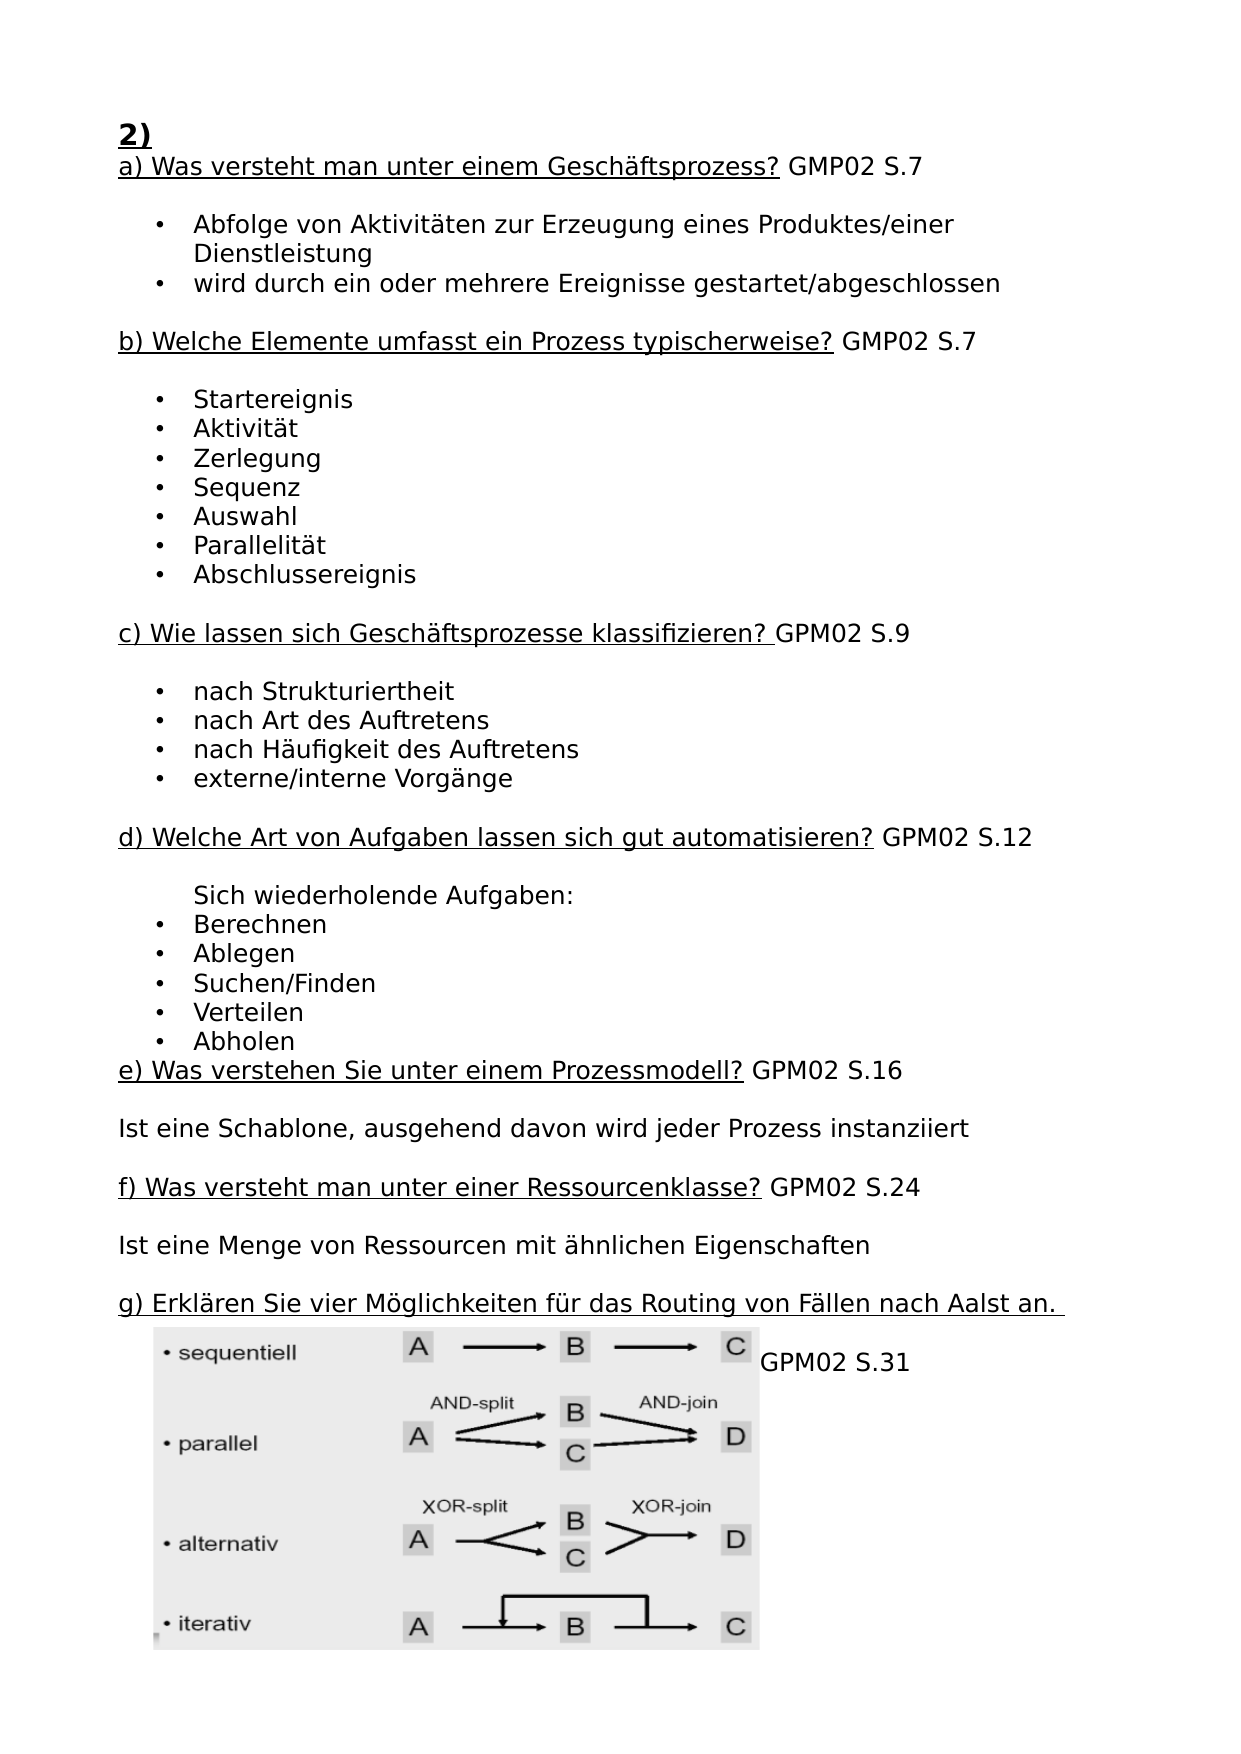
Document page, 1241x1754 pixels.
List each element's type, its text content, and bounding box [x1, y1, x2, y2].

text e) Was verstehen Sie unter einem Prozessmodell? GPM02 S.16 [118, 1056, 1122, 1085]
text f) Was versteht man unter einer Ressourcenklasse? GPM02 S.24 [118, 1173, 1122, 1202]
picture [153, 1327, 760, 1650]
list Sequenz [156, 473, 1122, 502]
list Aktivität [156, 414, 1122, 444]
text a) Was versteht man unter einem Geschäftsprozess? GMP02 S.7 [118, 152, 1122, 181]
list Abholen [156, 1027, 1122, 1056]
text b) Welche Elemente umfasst ein Prozess typischerweise? GMP02 S.7 [118, 327, 1122, 356]
list Berechnen [156, 910, 1122, 939]
list nach Art des Auftretens [156, 706, 1122, 735]
list wird durch ein oder mehrere Ereignisse gestartet/abgeschlossen [156, 269, 1122, 298]
list Sich wiederholende Aufgaben: [156, 881, 1122, 910]
text Ist eine Schablone, ausgehend davon wird jeder Prozess instanziiert [118, 1114, 1122, 1144]
list externe/interne Vorgänge [156, 764, 1122, 794]
list Zerlegung [156, 444, 1122, 473]
text d) Welche Art von Aufgaben lassen sich gut automatisieren? GPM02 S.12 [118, 823, 1122, 852]
list Verteilen [156, 998, 1122, 1027]
list Suchen/Finden [156, 969, 1122, 998]
text g) Erklären Sie vier Möglichkeiten für das Routing von Fällen nach Aalst an. [118, 1289, 1122, 1319]
text GPM02 S.31 [760, 1348, 1122, 1377]
list Abfolge von Aktivitäten zur Erzeugung eines Produktes/einer Dienstleistung [156, 210, 1122, 269]
list Ablegen [156, 939, 1122, 969]
list nach Strukturiertheit [156, 677, 1122, 706]
text c) Wie lassen sich Geschäftsprozesse klassifizieren? GPM02 S.9 [118, 619, 1122, 648]
list Auswahl [156, 502, 1122, 531]
text Ist eine Menge von Ressourcen mit ähnlichen Eigenschaften [118, 1231, 1122, 1260]
list Parallelität [156, 531, 1122, 560]
list nach Häufigkeit des Auftretens [156, 735, 1122, 764]
text 2) [118, 118, 1122, 152]
text [118, 1348, 153, 1377]
list Abschlussereignis [156, 560, 1122, 589]
list Startereignis [156, 385, 1122, 414]
